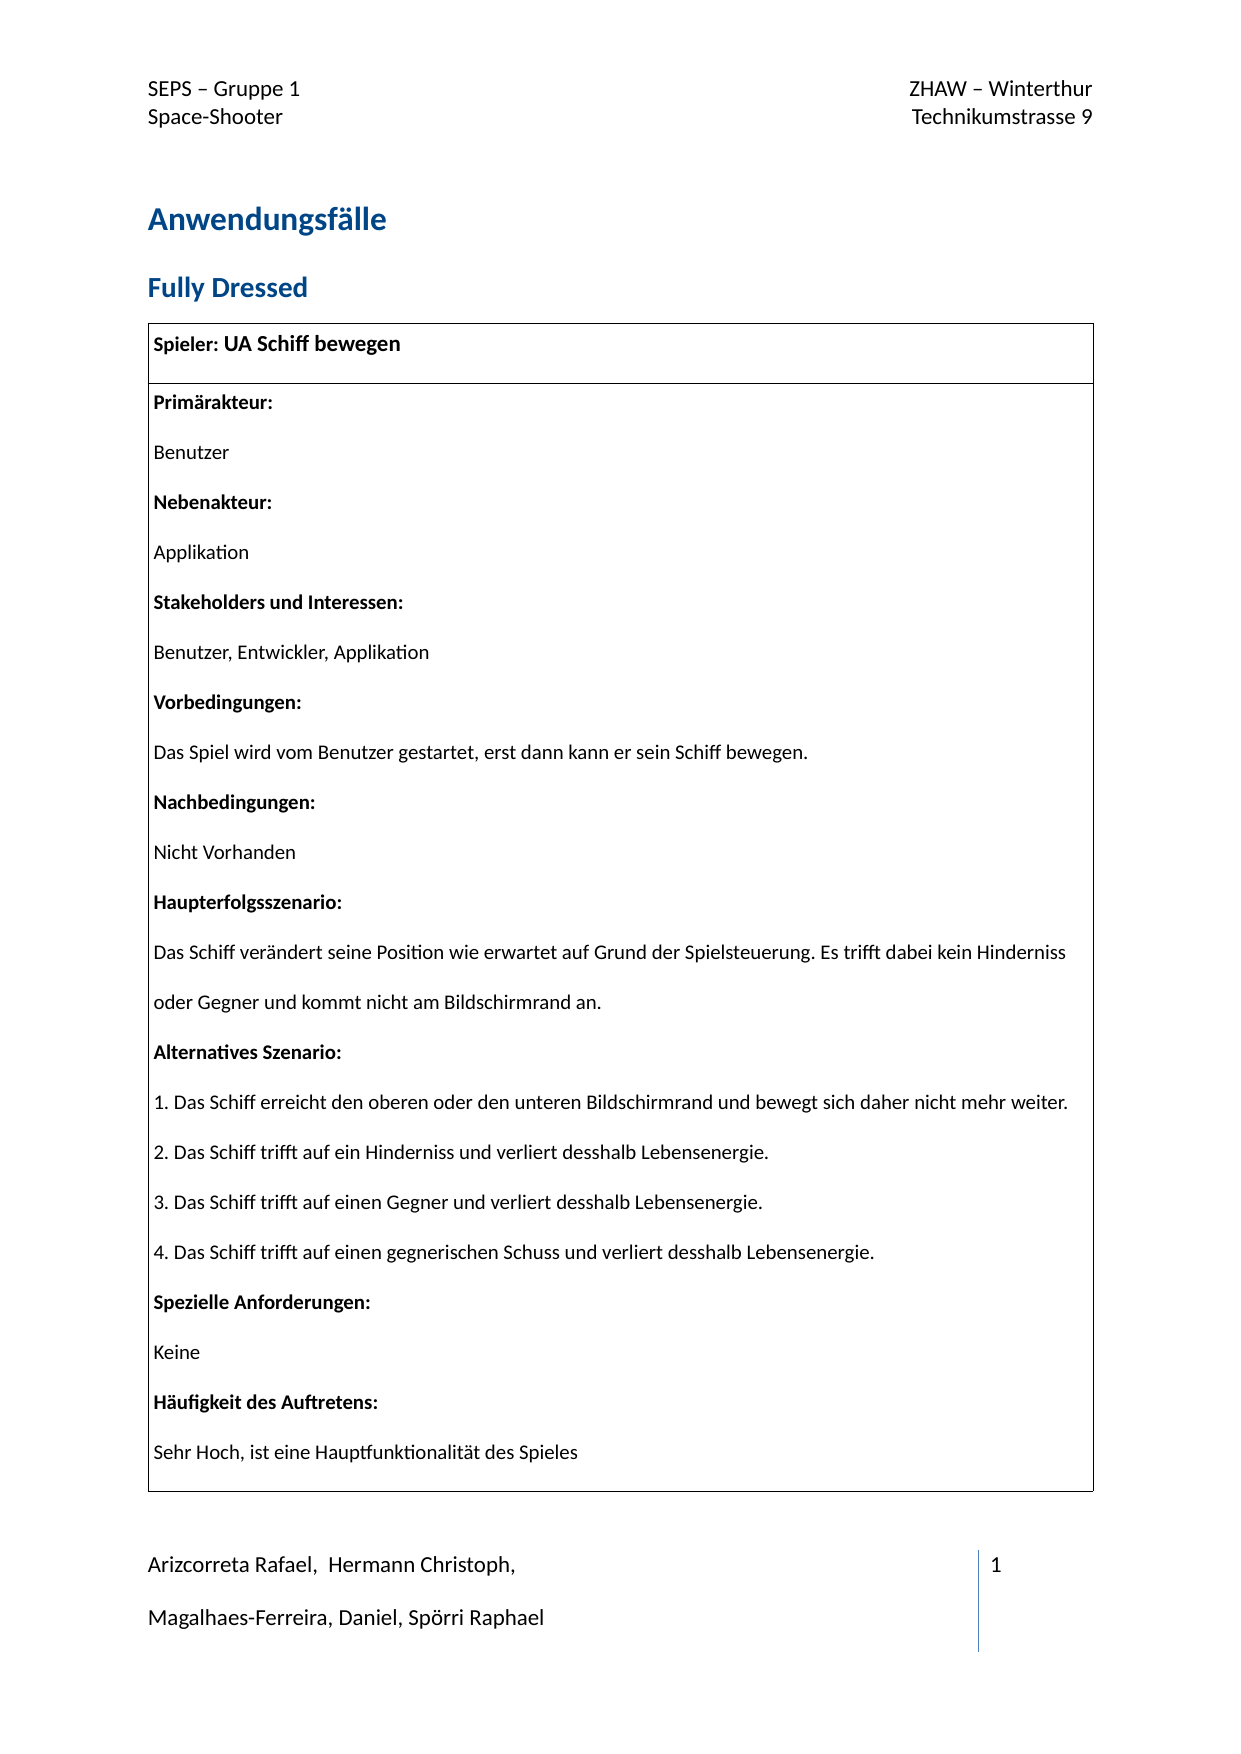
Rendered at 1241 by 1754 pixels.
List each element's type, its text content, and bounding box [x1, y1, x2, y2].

subtitle Anwendungsfälle [148, 198, 1093, 238]
table_header Spieler: UA Schiff bewegen [149, 324, 1093, 383]
subtitle Fully Dressed [148, 269, 1093, 305]
table_cell Primärakteur: Benutzer Nebenakteur: Applikation Stakeholders und Interessen: Benutzer, Entwickler, Applikation Vorbedingungen: Das Spiel wird vom Benutzer gestartet, erst dann kann er sein Schiff bewegen. Nachbedingungen: Nicht Vorhanden Haupterfolgsszenario: Das Schiff verändert seine Position wie erwartet auf Grund der Spielsteuerung. Es trifft dabei kein Hinderniss oder Gegner und kommt nicht am Bildschirmrand an. Alternatives Szenario: 1. Das Schiff erreicht den oberen oder den unteren Bildschirmrand und bewegt sich daher nicht mehr weiter. 2. Das Schiff trifft auf ein Hinderniss und verliert desshalb Lebensenergie. 3. Das Schiff trifft auf einen Gegner und verliert desshalb Lebensenergie. 4. Das Schiff trifft auf einen gegnerischen Schuss und verliert desshalb Lebensenergie. Spezielle Anforderungen: Keine Häufigkeit des Auftretens: Sehr Hoch, ist eine Hauptfunktionalität des Spieles [149, 384, 1093, 1491]
